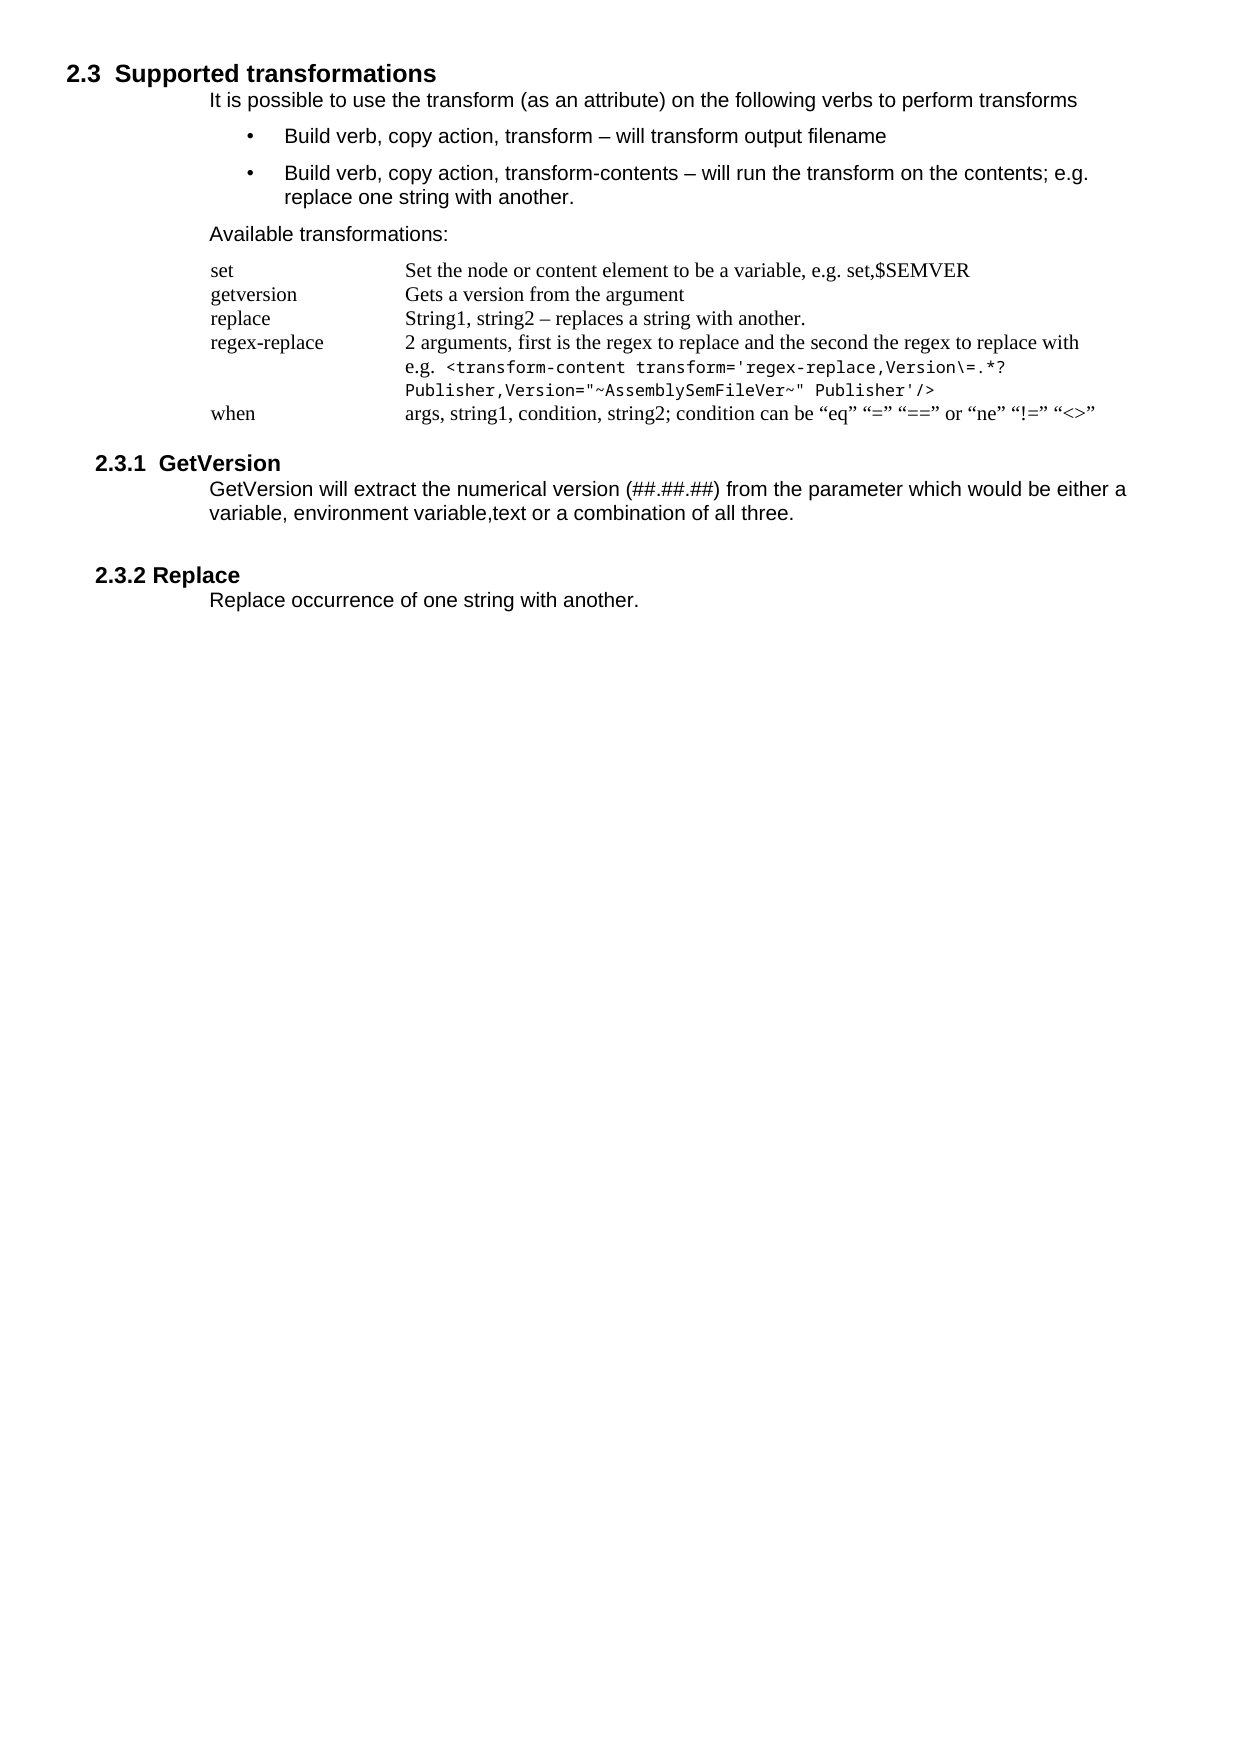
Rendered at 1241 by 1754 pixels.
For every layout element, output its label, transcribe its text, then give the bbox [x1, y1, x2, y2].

table_header set [210, 258, 405, 282]
table_header Set the node or content element to be a variable, e.g. set,$SEMVER [405, 258, 1131, 282]
text GetVersion will extract the numerical version (##.##.##) from the parameter which would be either a variable, environment variable,text or a combination of all three. [209, 477, 1132, 524]
table_cell regex-replace [210, 330, 405, 401]
list Build verb, copy action, transform – will transform output filename [247, 124, 1132, 148]
table_cell 2 arguments, first is the regex to replace and the second the regex to replace with e.g. <transform-content transform='regex-replace,Version\=.*? Publisher,Version="~AssemblySemFileVer~" Publisher'/> [405, 330, 1131, 401]
table_cell Gets a version from the argument [405, 282, 1131, 306]
subtitle Supported transformations [59, 59, 1132, 88]
text It is possible to use the transform (as an attribute) on the following verbs to perform transforms [209, 88, 1132, 112]
text Available transformations: [209, 221, 1132, 245]
subtitle Replace [88, 562, 1132, 588]
list Build verb, copy action, transform-contents – will run the transform on the contents; e.g. replace one string with another. [247, 161, 1132, 209]
table_cell getversion [210, 282, 405, 306]
table_cell when [210, 401, 405, 425]
table_cell args, string1, condition, string2; condition can be “eq” “=” “==” or “ne” “!=” “<>” [405, 401, 1131, 425]
table_cell replace [210, 306, 405, 330]
text Replace occurrence of one string with another. [209, 588, 1132, 612]
subtitle GetVersion [88, 450, 1132, 477]
table_cell String1, string2 – replaces a string with another. [405, 306, 1131, 330]
